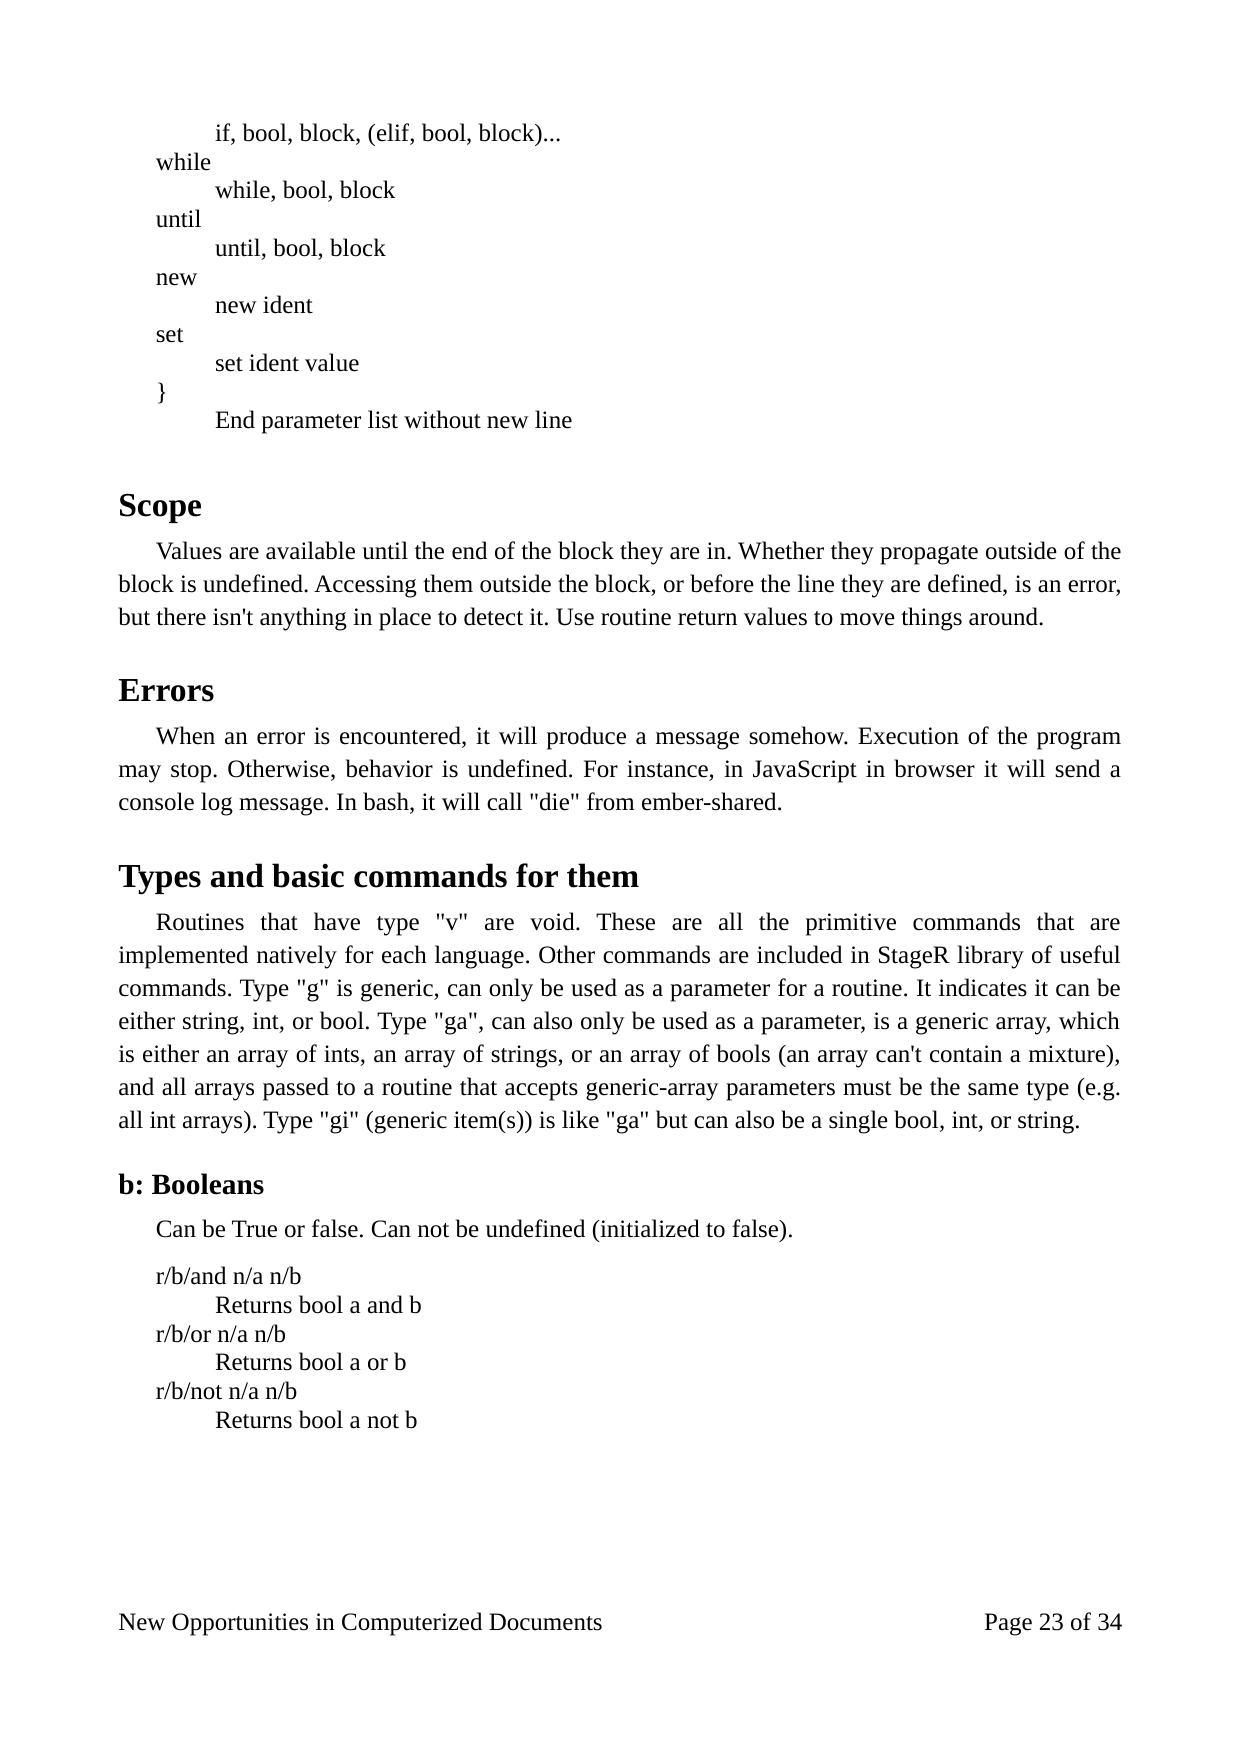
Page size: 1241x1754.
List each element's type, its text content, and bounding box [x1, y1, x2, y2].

list if, bool, block, (elif, bool, block)... [177, 118, 1122, 147]
subtitle r/b/or n/a n/b [118, 1319, 1122, 1347]
subtitle Types and basic commands for them [118, 856, 1122, 894]
subtitle b: Booleans [118, 1167, 1122, 1201]
text Values are available until the end of the block they are in. Whether they propagate outside of the block is undefined. Accessing them outside the block, or before the line they are defined, is an error, but there isn't anything in place to detect it. Use routine return values to move things around. [118, 536, 1122, 631]
text Can be True or false. Can not be undefined (initialized to false). [118, 1214, 1122, 1242]
subtitle r/b/not n/a n/b [118, 1376, 1122, 1405]
text Routines that have type "v" are void. These are all the primitive commands that are implemented natively for each language. Other commands are included in StageR library of useful commands. Type "g" is generic, can only be used as a parameter for a routine. It indicates it can be either string, int, or bool. Type "ga", can also only be used as a parameter, is a generic array, which is either an array of ints, an array of strings, or an array of bools (an array can't contain a mixture), and all arrays passed to a routine that accepts generic-array parameters must be the same type (e.g. all int arrays). Type "gi" (generic item(s)) is like "ga" but can also be a single bool, int, or string. [118, 907, 1122, 1134]
subtitle new [118, 262, 1122, 291]
list new ident [177, 291, 1122, 319]
list End parameter list without new line [177, 406, 1122, 434]
list set ident value [177, 348, 1122, 377]
list Returns bool a and b [177, 1290, 1122, 1319]
list until, bool, block [177, 233, 1122, 262]
subtitle while [118, 147, 1122, 176]
subtitle Errors [118, 670, 1122, 709]
list Returns bool a or b [177, 1347, 1122, 1376]
list while, bool, block [177, 176, 1122, 204]
subtitle until [118, 204, 1122, 233]
subtitle set [118, 319, 1122, 348]
subtitle Scope [118, 485, 1122, 523]
subtitle r/b/and n/a n/b [118, 1261, 1122, 1290]
list Returns bool a not b [177, 1405, 1122, 1434]
subtitle } [118, 377, 1122, 406]
text When an error is encountered, it will produce a message somehow. Execution of the program may stop. Otherwise, behavior is undefined. For instance, in JavaScript in browser it will send a console log message. In bash, it will call "die" from ember-shared. [118, 721, 1122, 816]
